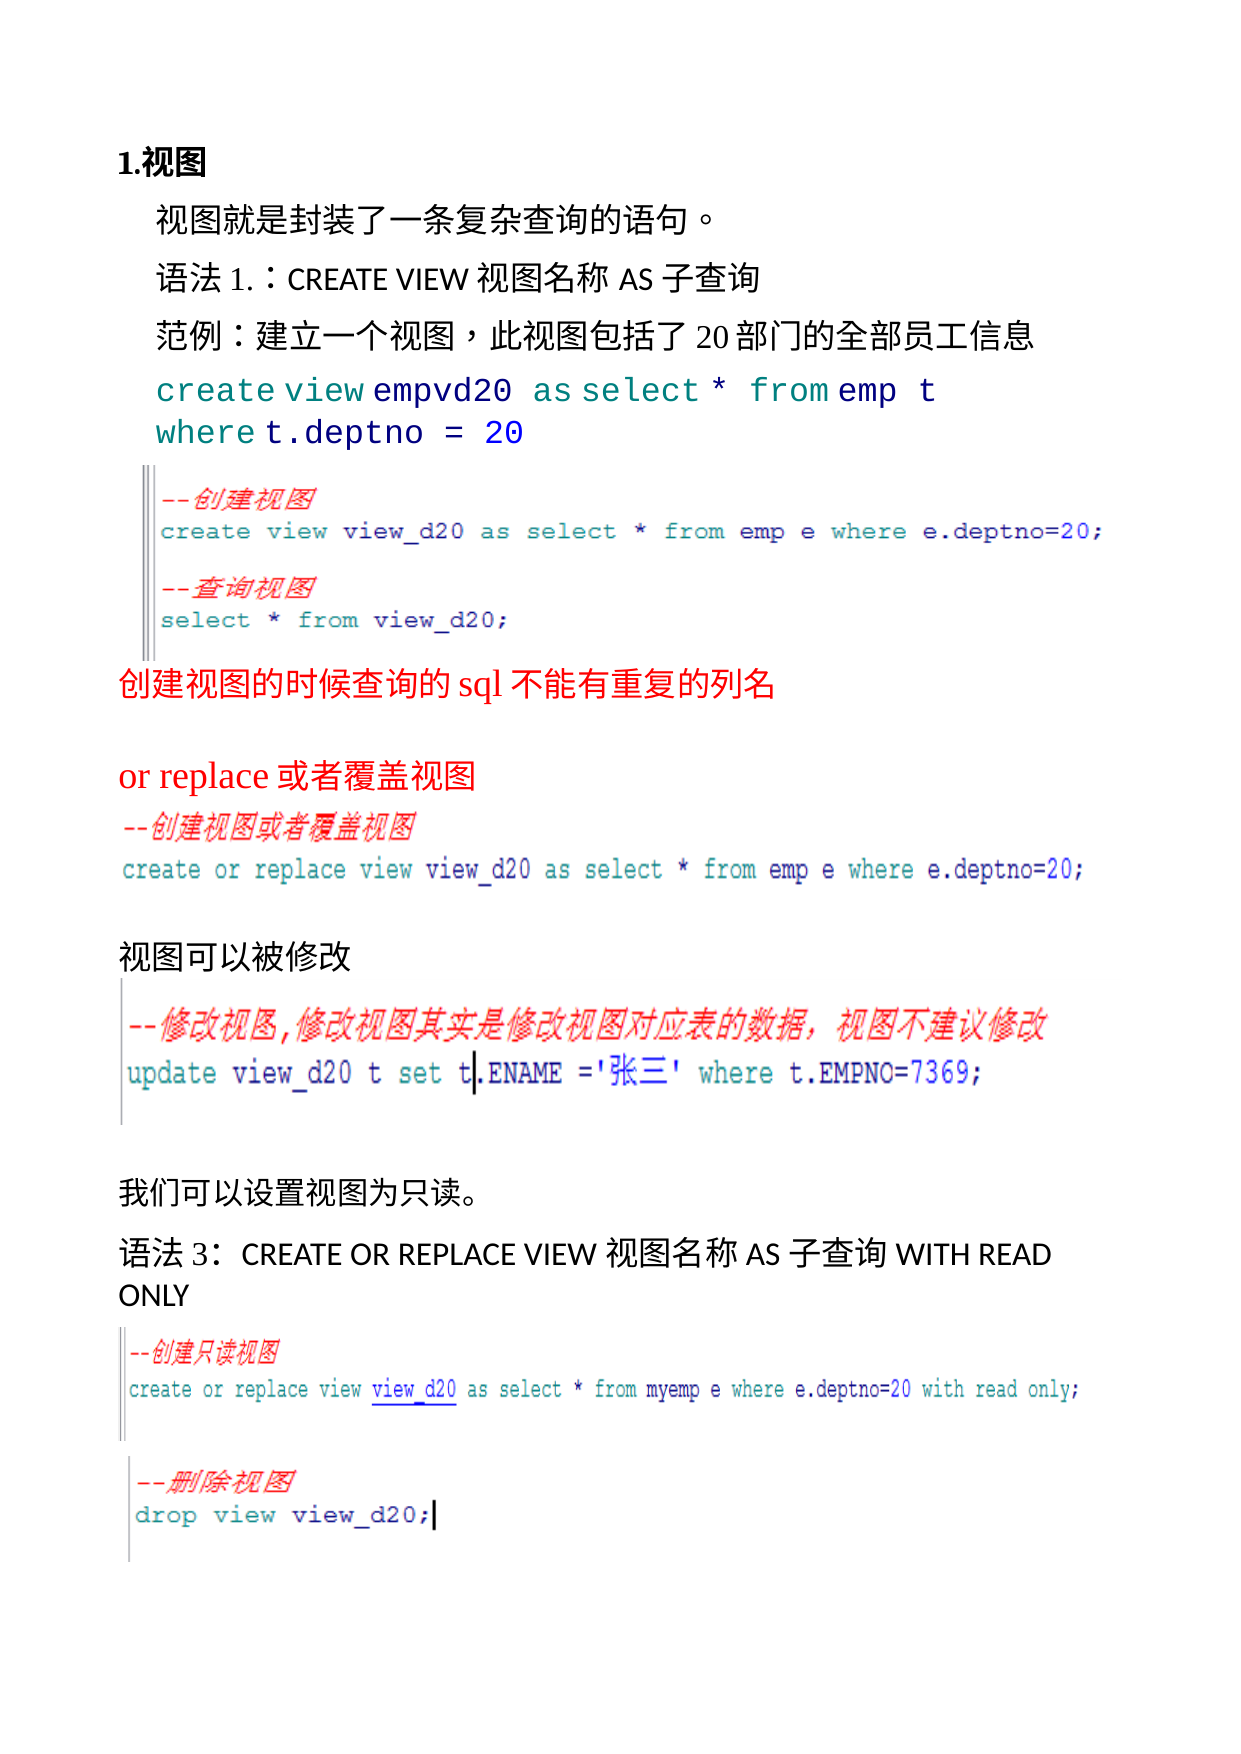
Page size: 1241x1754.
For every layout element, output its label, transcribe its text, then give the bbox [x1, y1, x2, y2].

text 语法1.：CREATE VIEW 视图名称 AS 子查询 [156, 255, 1122, 300]
picture [118, 1327, 1123, 1441]
picture [118, 798, 1123, 931]
text or replace或者覆盖视图 [118, 750, 1122, 798]
text 创建视图的时候查询的sql不能有重复的列名 [118, 466, 1122, 706]
text create view empvd20 as select * from emp t where t.deptno = 20 [156, 371, 1122, 453]
text 视图就是封装了一条复杂查询的语句。 [156, 197, 1122, 242]
text 视图可以被修改 [118, 931, 1122, 978]
picture [118, 978, 1123, 1125]
picture [140, 465, 1144, 661]
text 语法3：CREATE OR REPLACE VIEW 视图名称 AS 子查询 WITH READ ONLY [118, 1226, 1122, 1315]
text 我们可以设置视图为只读。 [118, 1168, 1122, 1214]
text 范例：建立一个视图，此视图包括了20部门的全部员工信息 [156, 313, 1122, 358]
picture [127, 1456, 538, 1562]
subtitle 1.视图 [118, 139, 1122, 184]
